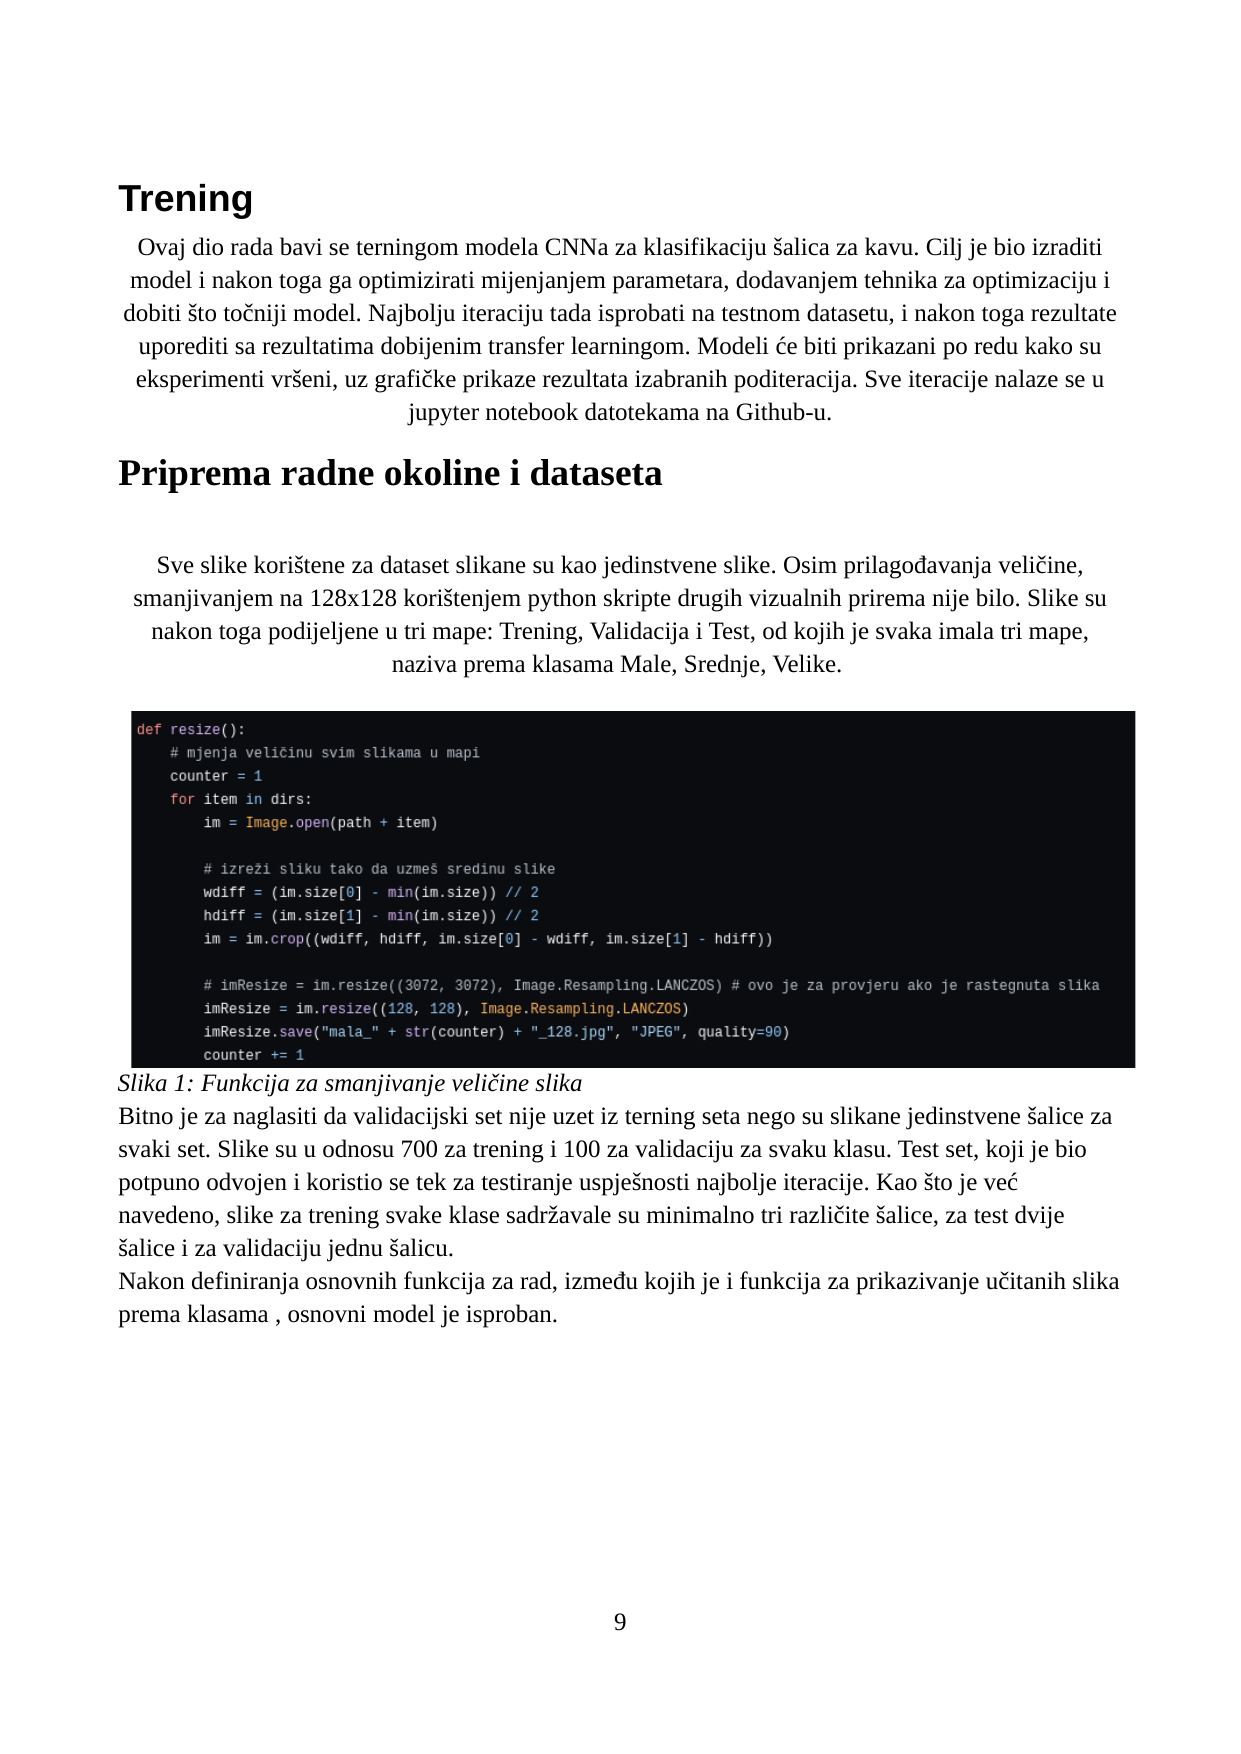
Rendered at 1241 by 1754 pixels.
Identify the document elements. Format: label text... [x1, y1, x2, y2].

subtitle Trening [118, 176, 1122, 219]
text [117, 682, 1149, 711]
text Sve slike korištene za dataset slikane su kao jedinstvene slike. Osim prilagođavanja veličine, smanjivanjem na 128x128 korištenjem python skripte drugih vizualnih prirema nije bilo. Slike su nakon toga podijeljene u tri mape: Trening, Validacija i Test, od kojih je svaka imala tri mape, naziva prema klasama Male, Srednje, Velike. [118, 550, 1122, 678]
text Nakon definiranja osnovnih funkcija za rad, između kojih je i funkcija za prikazivanje učitanih slika prema klasama , osnovni model je isproban. [118, 1266, 1122, 1328]
subtitle Priprema radne okoline i dataseta [118, 451, 1122, 494]
text Ovaj dio rada bavi se terningom modela CNNa za klasifikaciju šalica za kavu. Cilj je bio izraditi model i nakon toga ga optimizirati mijenjanjem parametara, dodavanjem tehnika za optimizaciju i dobiti što točniji model. Najbolju iteraciju tada isprobati na testnom datasetu, i nakon toga rezultate uporediti sa rezultatima dobijenim transfer learningom. Modeli će biti prikazani po redu kako su eksperimenti vršeni, uz grafičke prikaze rezultata izabranih poditeracija. Sve iteracije nalaze se u jupyter notebook datotekama na Github-u. [118, 232, 1122, 426]
text Bitno je za naglasiti da validacijski set nije uzet iz terning seta nego su slikane jedinstvene šalice za svaki set. Slike su u odnosu 700 za trening i 100 za validaciju za svaku klasu. Test set, koji je bio potpuno odvojen i koristio se tek za testiranje uspješnosti najbolje iteracije. Kao što je već navedeno, slike za trening svake klase sadržavale su minimalno tri različite šalice, za test dvije šalice i za validaciju jednu šalicu. [118, 1097, 1122, 1262]
text Slika 1: Funkcija za smanjivanje veličine slika [117, 711, 1149, 1097]
picture [131, 711, 1136, 1068]
